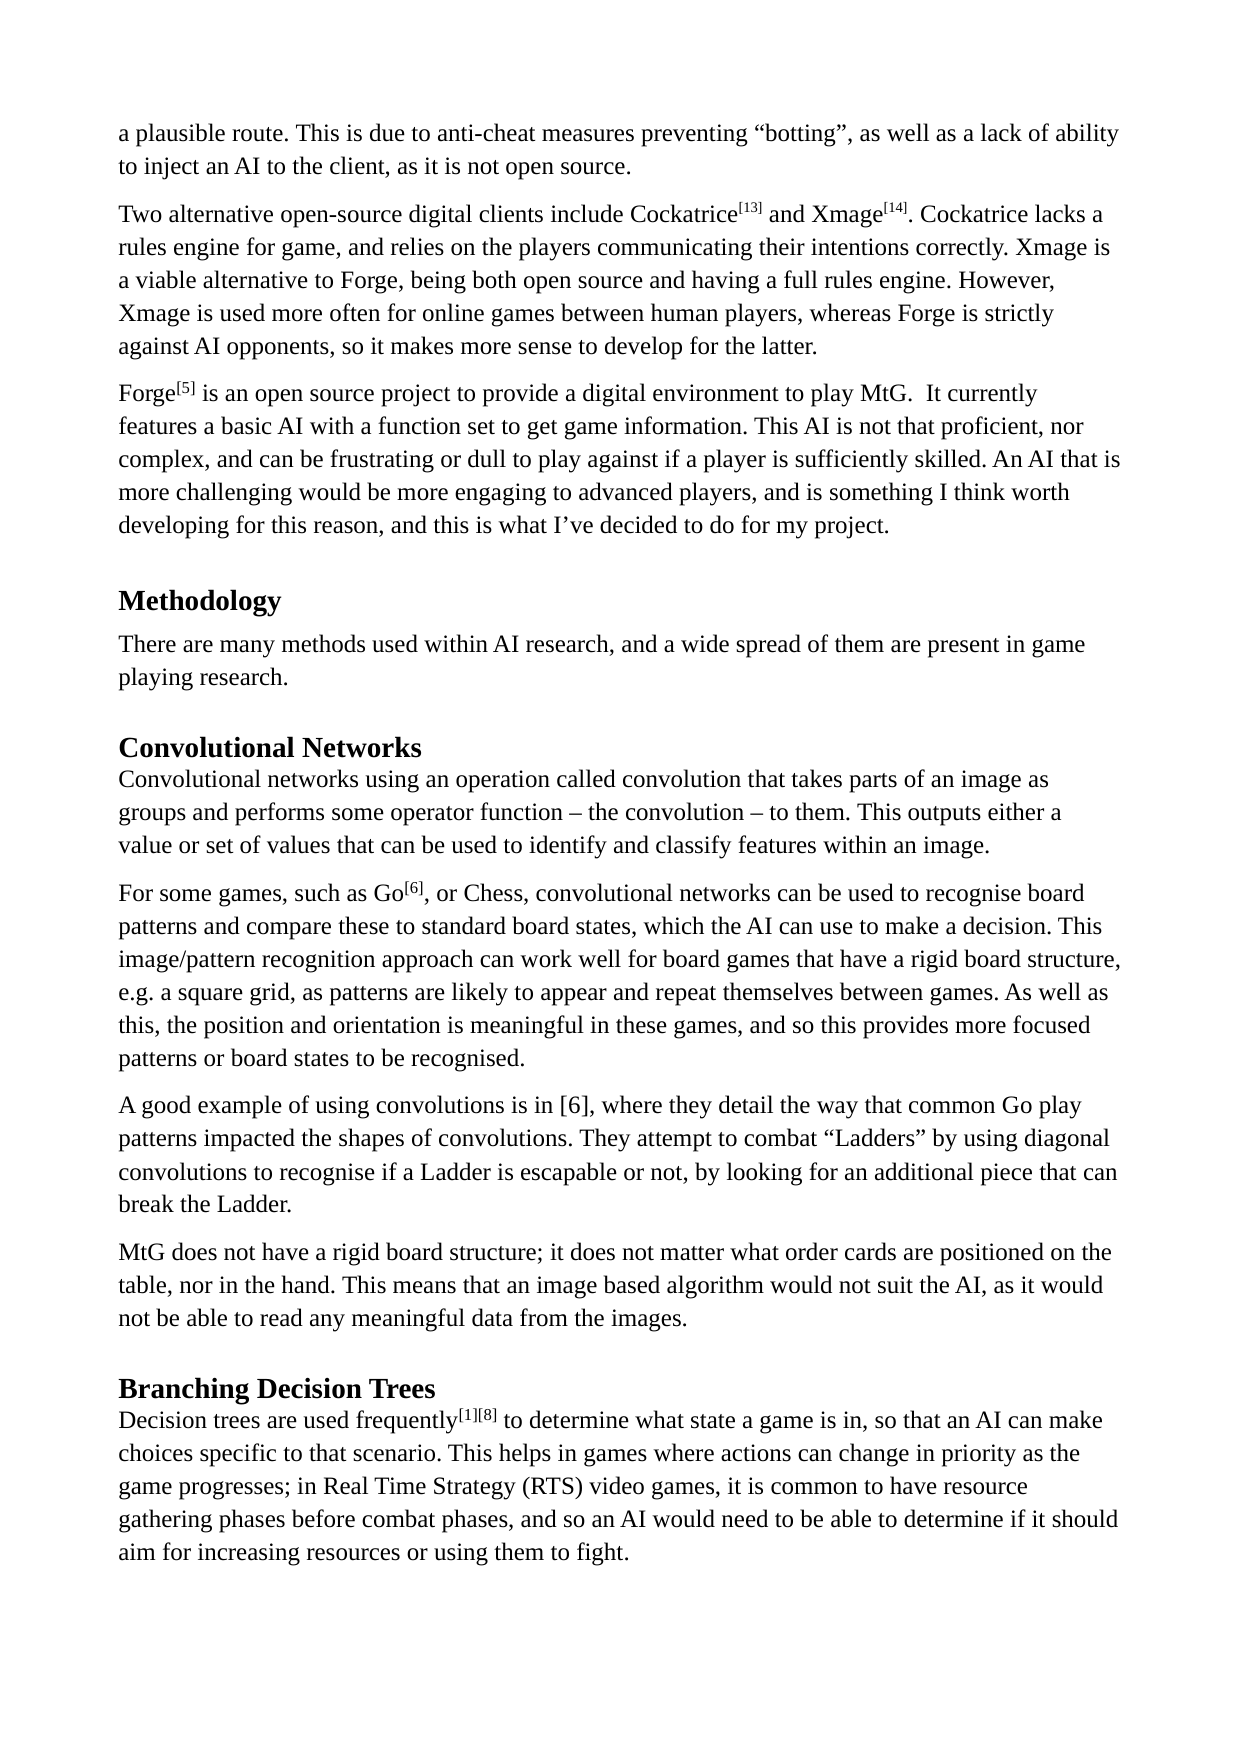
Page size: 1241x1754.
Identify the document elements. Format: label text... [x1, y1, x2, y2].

text A good example of using convolutions is in [6], where they detail the way that common Go play patterns impacted the shapes of convolutions. They attempt to combat “Ladders” by using diagonal convolutions to recognise if a Ladder is escapable or not, by looking for an additional piece that can break the Ladder. [118, 1091, 1122, 1218]
text Decision trees are used frequently[1][8] to determine what state a game is in, so that an AI can make choices specific to that scenario. This helps in games where actions can change in priority as the game progresses; in Real Time Strategy (RTS) video games, it is common to have resource gathering phases before combat phases, and so an AI would need to be able to determine if it should aim for increasing resources or using them to fight. [118, 1405, 1122, 1566]
text Convolutional networks using an operation called convolution that takes parts of an image as groups and performs some operator function – the convolution – to them. This outputs either a value or set of values that can be used to identify and classify features within an image. [118, 764, 1122, 859]
text Two alternative open-source digital clients include Cockatrice[13] and Xmage[14]. Cockatrice lacks a rules engine for game, and relies on the players communicating their intentions correctly. Xmage is a viable alternative to Forge, being both open source and having a full rules engine. However, Xmage is used more often for online games between human players, whereas Forge is strictly against AI opponents, so it makes more sense to develop for the latter. [118, 199, 1122, 359]
subtitle Branching Decision Trees [118, 1372, 1122, 1405]
text Forge[5] is an open source project to provide a digital environment to play MtG. It currently features a basic AI with a function set to get game information. This AI is not that proficient, nor complex, and can be frustrating or dull to play against if a player is sufficiently skilled. An AI that is more challenging would be more engaging to advanced players, and is something I think worth developing for this reason, and this is what I’ve decided to do for my project. [118, 378, 1122, 539]
text MtG does not have a rigid board structure; it does not matter what order cards are positioned on the table, nor in the hand. This means that an image based algorithm would not suit the AI, as it would not be able to read any meaningful data from the images. [118, 1237, 1122, 1332]
text a plausible route. This is due to anti-cheat measures preventing “botting”, as well as a lack of ability to inject an AI to the client, as it is not open source. [118, 118, 1122, 180]
subtitle Methodology [118, 583, 1122, 617]
text For some games, such as Go[6], or Chess, convolutional networks can be used to recognise board patterns and compare these to standard board states, which the AI can use to make a decision. This image/pattern recognition approach can work well for board games that have a rigid board structure, e.g. a square grid, as patterns are likely to appear and repeat themselves between games. As well as this, the position and orientation is meaningful in these games, and so this provides more focused patterns or board states to be recognised. [118, 878, 1122, 1072]
text There are many methods used within AI research, and a wide spread of them are present in game playing research. [118, 629, 1122, 691]
subtitle Convolutional Networks [118, 731, 1122, 764]
